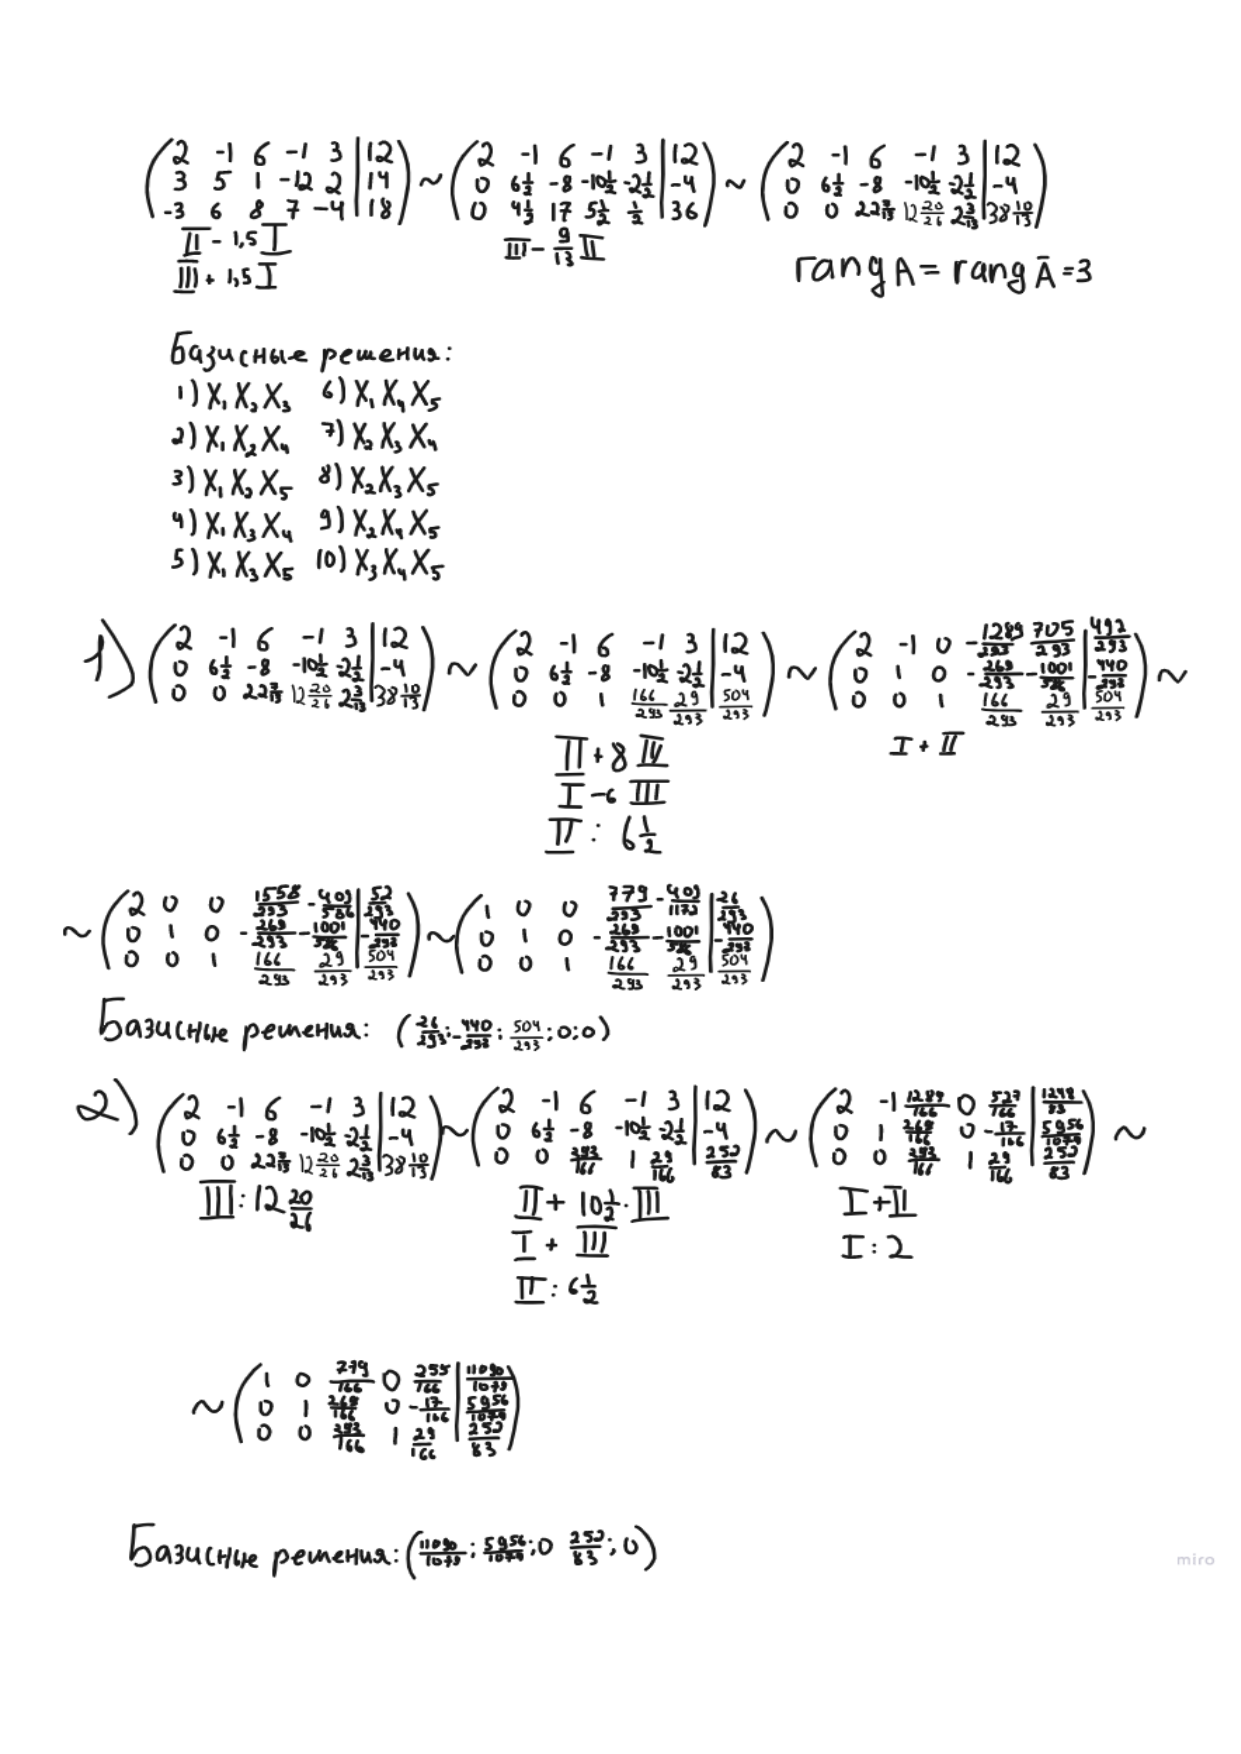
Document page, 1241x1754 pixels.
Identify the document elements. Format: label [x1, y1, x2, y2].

picture [62, 119, 1240, 1589]
